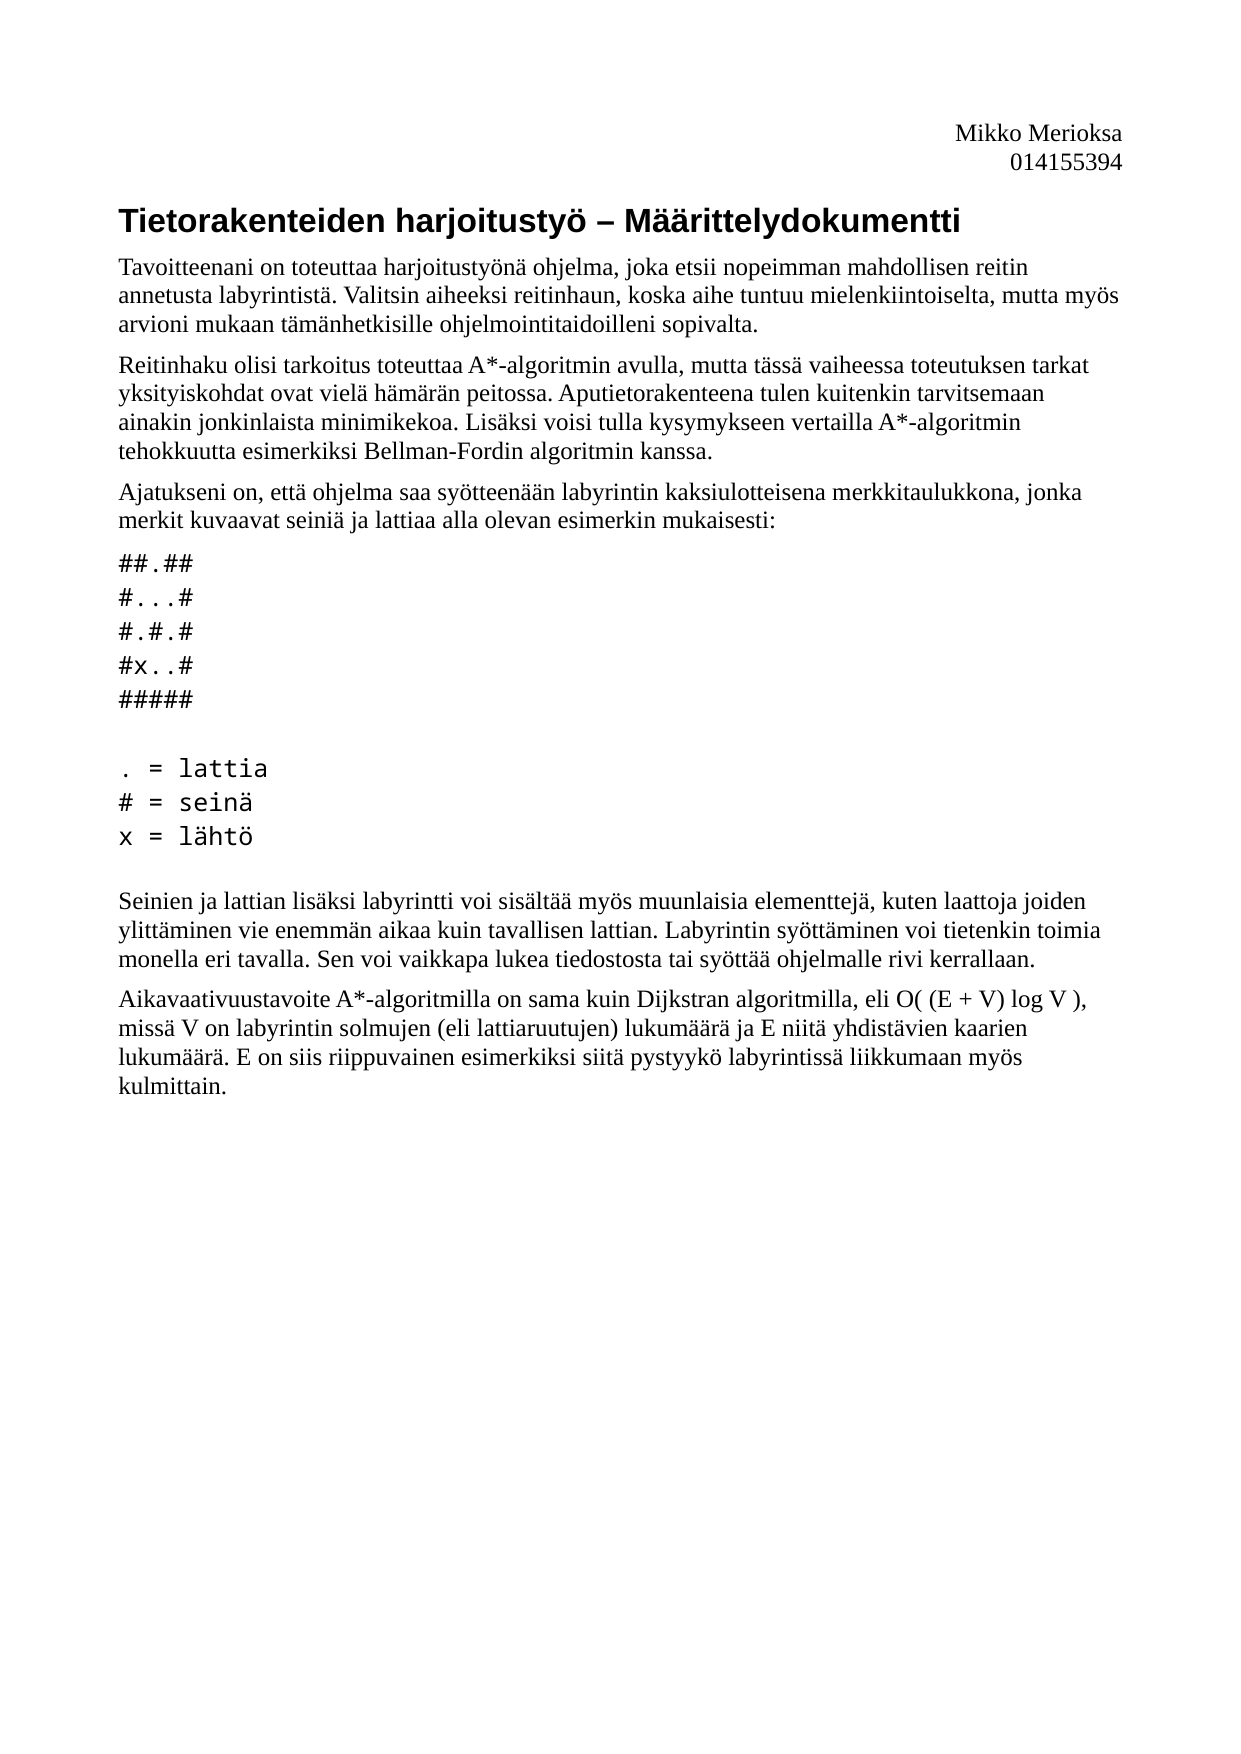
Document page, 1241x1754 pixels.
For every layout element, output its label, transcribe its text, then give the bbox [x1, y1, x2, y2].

text . = lattia [118, 750, 1122, 784]
text Reitinhaku olisi tarkoitus toteuttaa A*-algoritmin avulla, mutta tässä vaiheessa toteutuksen tarkat yksityiskohdat ovat vielä hämärän peitossa. Aputietorakenteena tulen kuitenkin tarvitsemaan ainakin jonkinlaista minimikekoa. Lisäksi voisi tulla kysymykseen vertailla A*-algoritmin tehokkuutta esimerkiksi Bellman-Fordin algoritmin kanssa. [118, 350, 1122, 465]
text #...# [118, 580, 1122, 614]
text #.#.# [118, 614, 1122, 648]
text #x..# [118, 648, 1122, 682]
text Ajatukseni on, että ohjelma saa syötteenään labyrintin kaksiulotteisena merkkitaulukkona, jonka merkit kuvaavat seiniä ja lattiaa alla olevan esimerkin mukaisesti: [118, 477, 1122, 534]
text 014155394 [118, 147, 1122, 176]
text # = seinä [118, 784, 1122, 818]
text x = lähtö [118, 818, 1122, 852]
text Tavoitteenani on toteuttaa harjoitustyönä ohjelma, joka etsii nopeimman mahdollisen reitin annetusta labyrintistä. Valitsin aiheeksi reitinhaun, koska aihe tuntuu mielenkiintoiselta, mutta myös arvioni mukaan tämänhetkisille ohjelmointitaidoilleni sopivalta. [118, 252, 1122, 338]
text ##### [118, 682, 1122, 716]
text Mikko Merioksa [118, 118, 1122, 147]
subtitle Tietorakenteiden harjoitustyö – Määrittelydokumentti [118, 201, 1122, 239]
text Aikavaativuustavoite A*-algoritmilla on sama kuin Dijkstran algoritmilla, eli O( (E + V) log V ), missä V on labyrintin solmujen (eli lattiaruutujen) lukumäärä ja E niitä yhdistävien kaarien lukumäärä. E on siis riippuvainen esimerkiksi siitä pystyykö labyrintissä liikkumaan myös kulmittain. [118, 984, 1122, 1099]
text Seinien ja lattian lisäksi labyrintti voi sisältää myös muunlaisia elementtejä, kuten laattoja joiden ylittäminen vie enemmän aikaa kuin tavallisen lattian. Labyrintin syöttäminen voi tietenkin toimia monella eri tavalla. Sen voi vaikkapa lukea tiedostosta tai syöttää ohjelmalle rivi kerrallaan. [118, 886, 1122, 973]
text ##.## [118, 546, 1122, 580]
